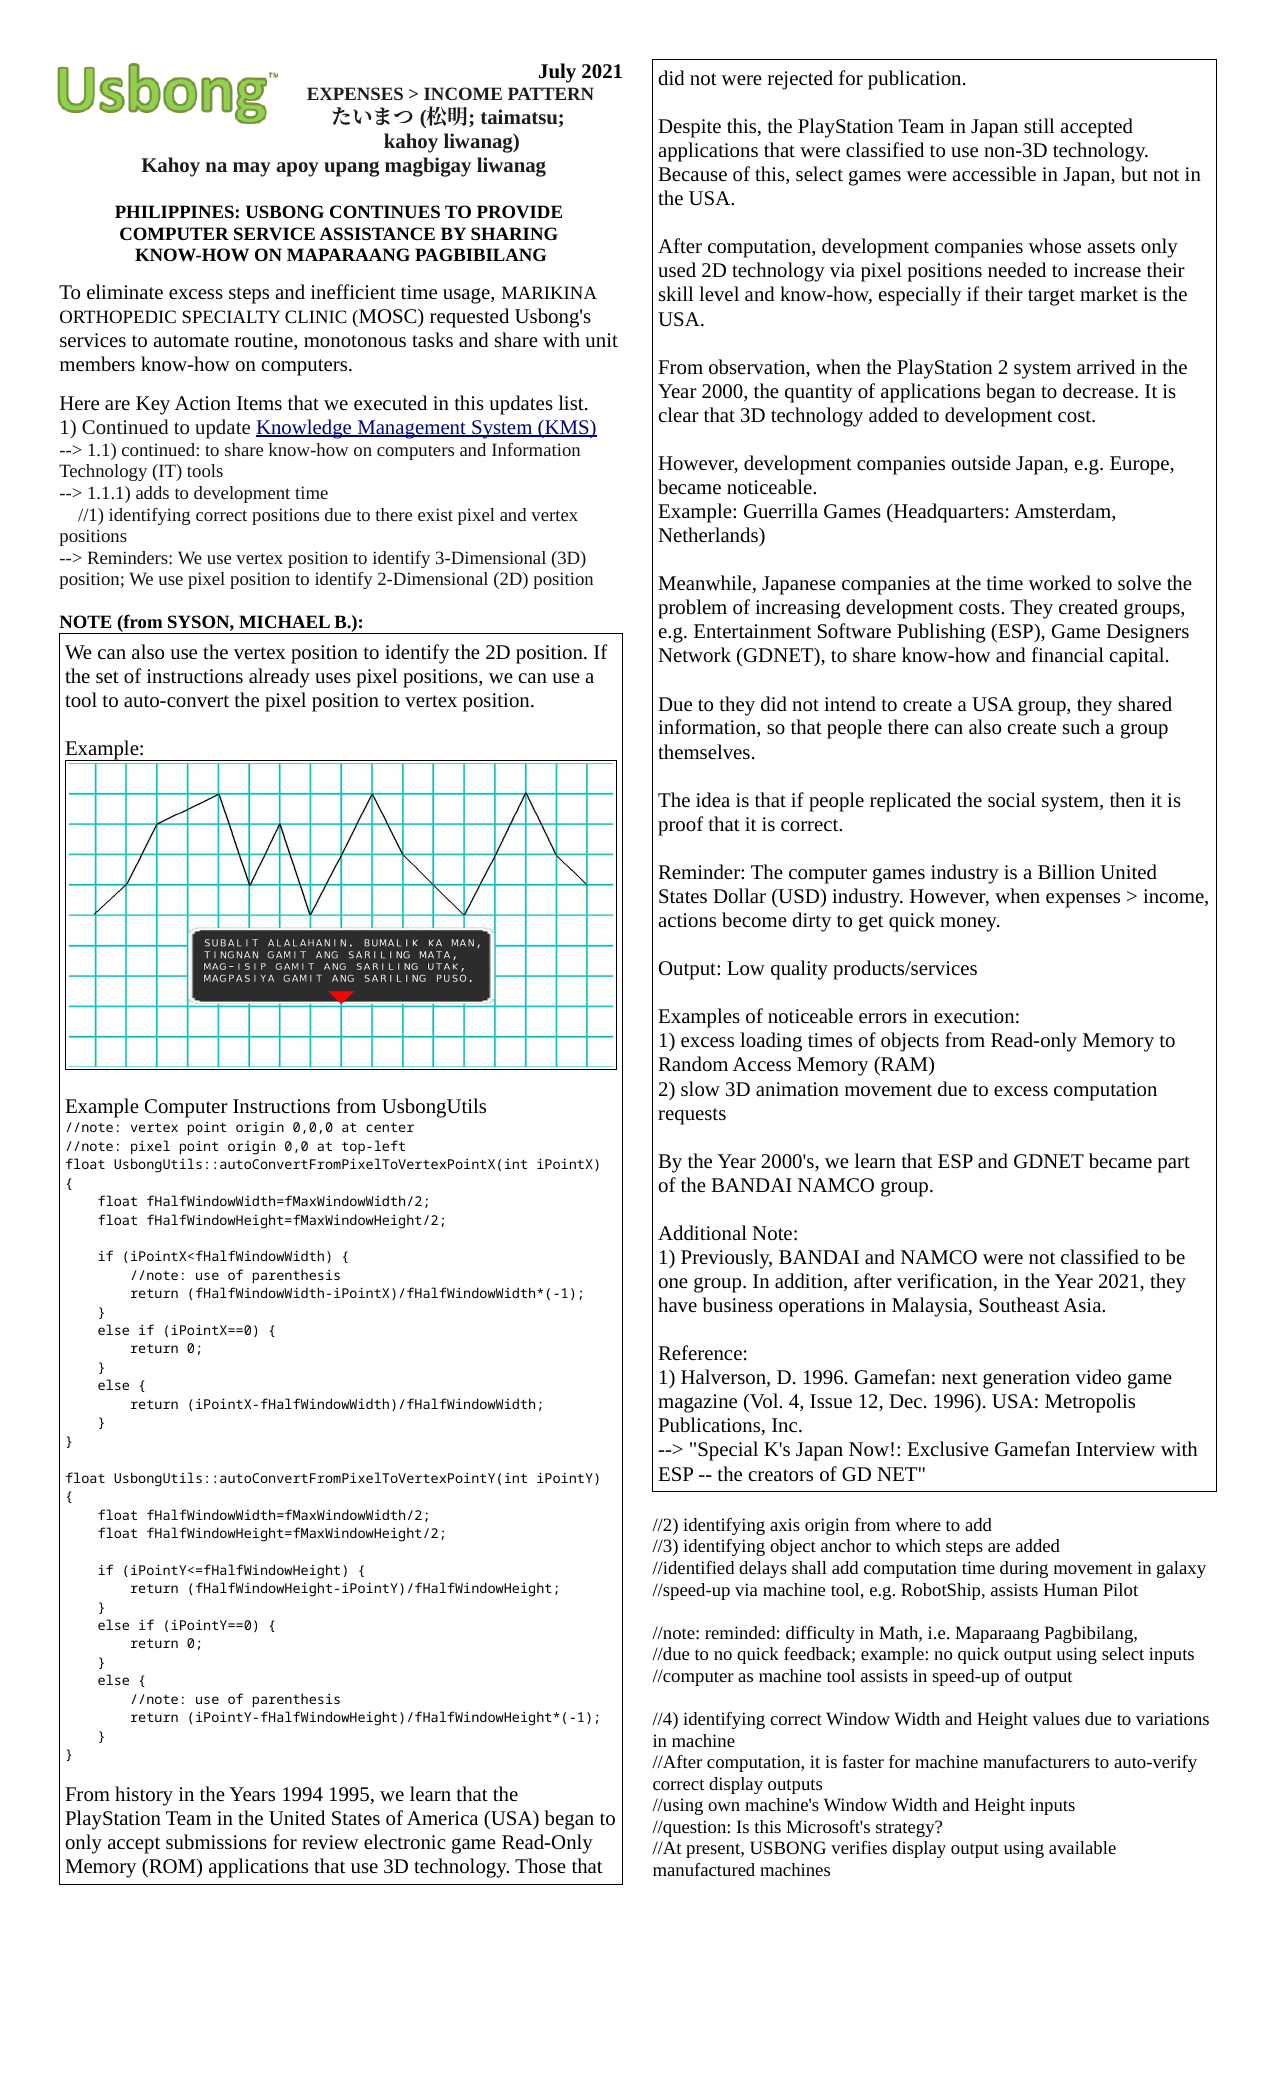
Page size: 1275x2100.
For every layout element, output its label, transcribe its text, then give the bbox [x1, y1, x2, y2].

text --> 1.1.1) adds to development time [59, 482, 623, 503]
text //note: reminded: difficulty in Math, i.e. Maparaang Pagbibilang, [652, 1622, 1216, 1643]
text たいまつ (松明; taimatsu; [59, 105, 623, 129]
text Kahoy na may apoy upang magbigay liwanag [59, 153, 623, 177]
picture [68, 763, 614, 1067]
text To eliminate excess steps and inefficient time usage, MARIKINA ORTHOPEDIC SPECIALTY CLINIC (MOSC) requested Usbong's services to automate routine, monotonous tasks and share with unit members know-how on computers. [59, 280, 623, 376]
text //speed-up via machine tool, e.g. RobotShip, assists Human Pilot [652, 1578, 1216, 1600]
text //identified delays shall add computation time during movement in galaxy [652, 1557, 1216, 1578]
text //At present, USBONG verifies display output using available manufactured machines [652, 1837, 1216, 1880]
text //question: Is this Microsoft's strategy? [652, 1816, 1216, 1837]
text //using own machine's Window Width and Height inputs [652, 1794, 1216, 1816]
text --> Reminders: We use vertex position to identify 3-Dimensional (3D) position; We use pixel position to identify 2-Dimensional (2D) position [59, 547, 623, 590]
text COMPUTER SERVICE ASSISTANCE BY SHARING [59, 222, 623, 244]
text NOTE (from SYSON, MICHAEL B.): [59, 611, 623, 633]
text 1) Continued to update Knowledge Management System (KMS) [59, 415, 623, 439]
text kahoy liwanag) [59, 129, 623, 153]
text //3) identifying object anchor to which steps are added [652, 1535, 1216, 1557]
text //1) identifying correct positions due to there exist pixel and vertex positions [59, 503, 623, 547]
table_header We can also use the vertex position to identify the 2D position. If the set of instructions already uses pixel positions, we can use a tool to auto-convert the pixel position to vertex position. Example: Example Computer Instructions from UsbongUtils //note: vertex point origin 0,0,0 at center //note: pixel point origin 0,0 at top-left float UsbongUtils::autoConvertFromPixelToVertexPointX(int iPointX) { float fHalfWindowWidth=fMaxWindowWidth/2; float fHalfWindowHeight=fMaxWindowHeight/2; if (iPointX<fHalfWindowWidth) { //note: use of parenthesis return (fHalfWindowWidth-iPointX)/fHalfWindowWidth*(-1); } else if (iPointX==0) { return 0; } else { return (iPointX-fHalfWindowWidth)/fHalfWindowWidth; } } float UsbongUtils::autoConvertFromPixelToVertexPointY(int iPointY) { float fHalfWindowWidth=fMaxWindowWidth/2; float fHalfWindowHeight=fMaxWindowHeight/2; if (iPointY<=fHalfWindowHeight) { return (fHalfWindowHeight-iPointY)/fHalfWindowHeight; } else if (iPointY==0) { return 0; } else { //note: use of parenthesis return (iPointY-fHalfWindowHeight)/fHalfWindowHeight*(-1); } } From history in the Years 1994 1995, we learn that the PlayStation Team in the United States of America (USA) began to only accept submissions for review electronic game Read-Only Memory (ROM) applications that use 3D technology. Those that [60, 634, 622, 1884]
text --> 1.1) continued: to share know-how on computers and Information Technology (IT) tools [59, 439, 623, 482]
text PHILIPPINES: USBONG CONTINU​ES TO PROVIDE [59, 201, 623, 222]
text July 2021 [59, 59, 623, 83]
text //computer as machine tool assists in speed-up of output [652, 1665, 1216, 1686]
text //2) identifying axis origin from where to add [652, 1514, 1216, 1535]
text //After computation, it is faster for machine manufacturers to auto-verify correct display outputs [652, 1751, 1216, 1794]
text EXPENSES > INCOME PATTERN [278, 83, 623, 105]
text Here are Key Action Items that we executed in this updates list. [59, 391, 623, 415]
picture [57, 63, 278, 124]
text KNOW-HOW ON MAPARAANG PAGBIBILANG [59, 244, 623, 266]
text //due to no quick feedback; example: no quick output using select inputs [652, 1643, 1216, 1665]
text //4) identifying correct Window Width and Height values due to variations in machine [652, 1708, 1216, 1751]
table_header did not were rejected for publication. Despite this, the PlayStation Team in Japan still accepted applications that were classified to use non-3D technology. Because of this, select games were accessible in Japan, but not in the USA. After computation, development companies whose assets only used 2D technology via pixel positions needed to increase their skill level and know-how, especially if their target market is the USA. From observation, when the PlayStation 2 system arrived in the Year 2000, the quantity of applications began to decrease. It is clear that 3D technology added to development cost. However, development companies outside Japan, e.g. Europe, became noticeable. Example: Guerrilla Games (Headquarters: Amsterdam, Netherlands‎) Meanwhile, Japanese companies at the time worked to solve the problem of increasing development costs. They created groups, e.g. Entertainment Software Publishing (ESP), Game Designers Network (GDNET), to share know-how and financial capital. Due to they did not intend to create a USA group, they shared information, so that people there can also create such a group themselves. The idea is that if people replicated the social system, then it is proof that it is correct. Reminder: The computer games industry is a Billion United States Dollar (USD) industry. However, when expenses > income, actions become dirty to get quick money. Output: Low quality products/services Examples of noticeable errors in execution: 1) excess loading times of objects from Read-only Memory to Random Access Memory (RAM) 2) slow 3D animation movement due to excess computation requests By the Year 2000's, we learn that ESP and GDNET became part of the BANDAI NAMCO group. Additional Note: 1) Previously, BANDAI and NAMCO were not classified to be one group. In addition, after verification, in the Year 2021, they have business operations in Malaysia, Southeast Asia. Reference: 1) Halverson, D. 1996. Gamefan: next generation video game magazine (Vol. 4, Issue 12, Dec. 1996). USA: Metropolis Publications, Inc. --> "Special K's Japan Now!: Exclusive Gamefan Interview with ESP -- the creators of GD NET" [653, 60, 1216, 1491]
